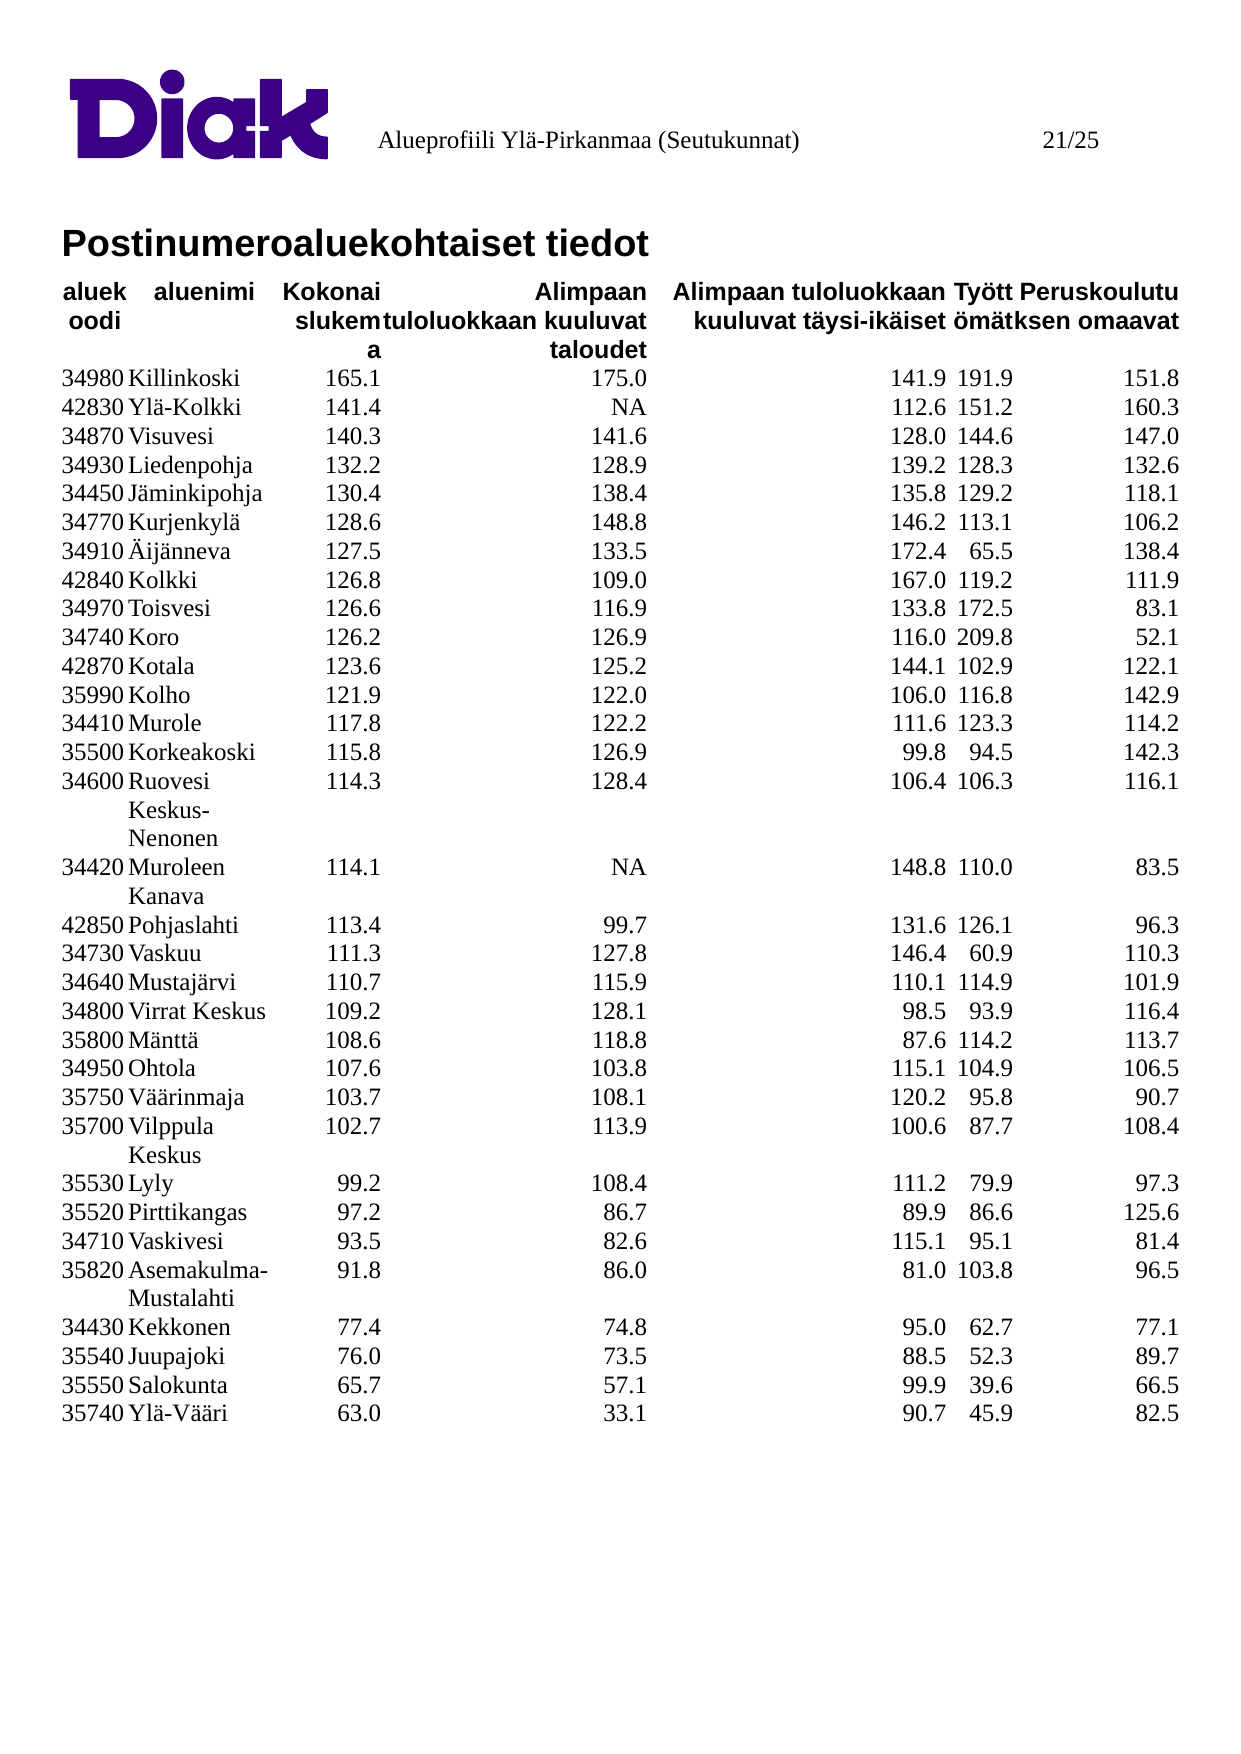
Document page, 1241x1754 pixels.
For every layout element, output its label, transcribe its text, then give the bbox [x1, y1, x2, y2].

table_cell 83.1 [1013, 594, 1179, 622]
table_cell 146.2 [647, 507, 946, 536]
table_cell 45.9 [946, 1399, 1013, 1427]
table_cell 87.6 [647, 1025, 946, 1053]
table_cell 34450 [61, 479, 128, 507]
table_cell 89.7 [1013, 1341, 1179, 1370]
table_cell 34930 [61, 450, 128, 478]
table_cell 34740 [61, 622, 128, 651]
table_cell 111.3 [281, 939, 381, 967]
table_cell 113.7 [1013, 1025, 1179, 1053]
table_cell 147.0 [1013, 421, 1179, 450]
table_cell 42850 [61, 910, 128, 938]
table_cell 88.5 [647, 1341, 946, 1370]
table_cell 138.4 [1013, 536, 1179, 565]
table_cell Toisvesi [128, 594, 281, 622]
table_cell Lyly [128, 1169, 281, 1197]
table_cell 133.5 [381, 536, 647, 565]
table_cell 123.3 [946, 709, 1013, 737]
table_cell Kekkonen [128, 1312, 281, 1341]
table_cell 76.0 [281, 1341, 381, 1370]
table_cell 95.0 [647, 1312, 946, 1341]
table_cell 34910 [61, 536, 128, 565]
table_cell 33.1 [381, 1399, 647, 1427]
table_cell Ruovesi Keskus-Nenonen [128, 766, 281, 852]
table_cell 118.8 [381, 1025, 647, 1053]
table_cell 172.4 [647, 536, 946, 565]
table_cell 34600 [61, 766, 128, 852]
table_cell 110.0 [946, 852, 1013, 910]
table_cell 34980 [61, 364, 128, 392]
table_cell 108.4 [1013, 1111, 1179, 1168]
table_cell NA [381, 852, 647, 910]
table_cell 87.7 [946, 1111, 1013, 1168]
table_cell 114.3 [281, 766, 381, 852]
table_cell 108.6 [281, 1025, 381, 1053]
table_cell 34710 [61, 1226, 128, 1255]
table_cell 102.7 [281, 1111, 381, 1168]
table_cell 142.9 [1013, 680, 1179, 708]
table_cell 35700 [61, 1111, 128, 1168]
table_cell 86.7 [381, 1197, 647, 1226]
table_cell 112.6 [647, 392, 946, 421]
table_cell Juupajoki [128, 1341, 281, 1370]
table_cell 99.2 [281, 1169, 381, 1197]
table_cell 167.0 [647, 565, 946, 593]
table_cell 121.9 [281, 680, 381, 708]
table_cell 125.6 [1013, 1197, 1179, 1226]
table_cell 128.4 [381, 766, 647, 852]
table_cell 151.8 [1013, 364, 1179, 392]
table_cell 135.8 [647, 479, 946, 507]
table_cell 129.2 [946, 479, 1013, 507]
table_cell 111.2 [647, 1169, 946, 1197]
table_cell 79.9 [946, 1169, 1013, 1197]
table_cell 97.3 [1013, 1169, 1179, 1197]
table_cell 115.9 [381, 967, 647, 996]
table_cell 141.4 [281, 392, 381, 421]
table_cell 116.0 [647, 622, 946, 651]
table_cell 86.6 [946, 1197, 1013, 1226]
table_cell Jäminkipohja [128, 479, 281, 507]
table_cell Koro [128, 622, 281, 651]
table_cell 93.9 [946, 996, 1013, 1025]
table_cell 42870 [61, 651, 128, 680]
table_cell Murole [128, 709, 281, 737]
table_cell 116.1 [1013, 766, 1179, 852]
table_cell 126.9 [381, 622, 647, 651]
table_cell 60.9 [946, 939, 1013, 967]
table_header aluekoodi [61, 277, 128, 363]
table_cell NA [381, 392, 647, 421]
table_cell 73.5 [381, 1341, 647, 1370]
table_header Alimpaan tuloluokkaan kuuluvat taloudet [381, 277, 647, 363]
table_cell Vaskuu [128, 939, 281, 967]
table_cell Kolkki [128, 565, 281, 593]
table_cell 83.5 [1013, 852, 1179, 910]
table_cell 138.4 [381, 479, 647, 507]
table_cell 115.8 [281, 737, 381, 766]
table_cell 141.6 [381, 421, 647, 450]
table_cell 126.9 [381, 737, 647, 766]
table_cell 34800 [61, 996, 128, 1025]
table_cell Salokunta [128, 1370, 281, 1398]
table_header aluenimi [128, 277, 281, 363]
table_cell Kurjenkylä [128, 507, 281, 536]
table_cell 128.9 [381, 450, 647, 478]
table_cell 114.2 [946, 1025, 1013, 1053]
table_cell 95.8 [946, 1082, 1013, 1111]
table_cell 141.9 [647, 364, 946, 392]
table_cell Kotala [128, 651, 281, 680]
table_cell 42840 [61, 565, 128, 593]
table_cell 81.4 [1013, 1226, 1179, 1255]
table_cell Pirttikangas [128, 1197, 281, 1226]
table_cell 172.5 [946, 594, 1013, 622]
table_cell 99.9 [647, 1370, 946, 1398]
table_cell 35520 [61, 1197, 128, 1226]
table_cell 110.7 [281, 967, 381, 996]
table_cell 126.6 [281, 594, 381, 622]
table_cell Visuvesi [128, 421, 281, 450]
table_cell Ylä-Kolkki [128, 392, 281, 421]
table_cell 111.6 [647, 709, 946, 737]
table_cell 108.4 [381, 1169, 647, 1197]
table_cell 52.3 [946, 1341, 1013, 1370]
table_cell 74.8 [381, 1312, 647, 1341]
table_header Kokonaislukema [281, 277, 381, 363]
table_cell 113.4 [281, 910, 381, 938]
table_cell 34730 [61, 939, 128, 967]
table_cell 109.2 [281, 996, 381, 1025]
table_cell 34770 [61, 507, 128, 536]
table_cell 65.5 [946, 536, 1013, 565]
table_cell 139.2 [647, 450, 946, 478]
table_cell 191.9 [946, 364, 1013, 392]
table_cell 122.0 [381, 680, 647, 708]
table_cell 132.6 [1013, 450, 1179, 478]
table_cell Ylä-Vääri [128, 1399, 281, 1427]
table_cell 108.1 [381, 1082, 647, 1111]
table_cell 116.9 [381, 594, 647, 622]
table_cell 165.1 [281, 364, 381, 392]
table_cell 35550 [61, 1370, 128, 1398]
table_cell Muroleen Kanava [128, 852, 281, 910]
table_cell 77.1 [1013, 1312, 1179, 1341]
table_cell 160.3 [1013, 392, 1179, 421]
table_cell 100.6 [647, 1111, 946, 1168]
table_cell 34870 [61, 421, 128, 450]
table_cell 35990 [61, 680, 128, 708]
table_cell Virrat Keskus [128, 996, 281, 1025]
table_cell 114.2 [1013, 709, 1179, 737]
table_cell 126.1 [946, 910, 1013, 938]
table_cell Äijänneva [128, 536, 281, 565]
table_cell 122.2 [381, 709, 647, 737]
table_cell 89.9 [647, 1197, 946, 1226]
table_cell 130.4 [281, 479, 381, 507]
table_cell 96.5 [1013, 1255, 1179, 1312]
table_cell 35740 [61, 1399, 128, 1427]
table_cell 39.6 [946, 1370, 1013, 1398]
table_cell 91.8 [281, 1255, 381, 1312]
table_cell Korkeakoski [128, 737, 281, 766]
table_cell 125.2 [381, 651, 647, 680]
table_cell 35530 [61, 1169, 128, 1197]
table_cell 34430 [61, 1312, 128, 1341]
table_cell 107.6 [281, 1054, 381, 1082]
table_cell 86.0 [381, 1255, 647, 1312]
table_cell 142.3 [1013, 737, 1179, 766]
table_cell 106.5 [1013, 1054, 1179, 1082]
table_cell 63.0 [281, 1399, 381, 1427]
table_cell 103.8 [946, 1255, 1013, 1312]
table_cell 57.1 [381, 1370, 647, 1398]
table_cell 34420 [61, 852, 128, 910]
table_cell 35540 [61, 1341, 128, 1370]
table_cell 115.1 [647, 1226, 946, 1255]
table_cell Väärinmaja [128, 1082, 281, 1111]
table_cell 103.7 [281, 1082, 381, 1111]
table_header Työttömät [946, 277, 1013, 363]
table_cell 101.9 [1013, 967, 1179, 996]
table_cell 81.0 [647, 1255, 946, 1312]
table_cell 117.8 [281, 709, 381, 737]
table_cell 128.1 [381, 996, 647, 1025]
table_cell 132.2 [281, 450, 381, 478]
table_cell 113.1 [946, 507, 1013, 536]
table_cell 126.2 [281, 622, 381, 651]
table_cell 34970 [61, 594, 128, 622]
table_cell 34410 [61, 709, 128, 737]
table_cell 146.4 [647, 939, 946, 967]
table_cell 175.0 [381, 364, 647, 392]
table_cell 120.2 [647, 1082, 946, 1111]
table_cell 140.3 [281, 421, 381, 450]
table_cell 118.1 [1013, 479, 1179, 507]
table_cell 34640 [61, 967, 128, 996]
table_cell 148.8 [381, 507, 647, 536]
table_header Alimpaan tuloluokkaan kuuluvat täysi-ikäiset [647, 277, 946, 363]
table_cell 99.8 [647, 737, 946, 766]
table_cell Ohtola [128, 1054, 281, 1082]
table_cell 128.6 [281, 507, 381, 536]
table_cell 62.7 [946, 1312, 1013, 1341]
table_cell 97.2 [281, 1197, 381, 1226]
table_cell 106.4 [647, 766, 946, 852]
table_cell Killinkoski [128, 364, 281, 392]
table_cell 106.0 [647, 680, 946, 708]
table_cell 35500 [61, 737, 128, 766]
table_cell 77.4 [281, 1312, 381, 1341]
table_cell 42830 [61, 392, 128, 421]
table_cell 103.8 [381, 1054, 647, 1082]
table_cell 122.1 [1013, 651, 1179, 680]
table_cell 95.1 [946, 1226, 1013, 1255]
subtitle Postinumeroaluekohtaiset tiedot [61, 221, 1179, 265]
table_cell Kolho [128, 680, 281, 708]
table_cell 116.8 [946, 680, 1013, 708]
table_cell 99.7 [381, 910, 647, 938]
table_cell 35800 [61, 1025, 128, 1053]
table_cell 34950 [61, 1054, 128, 1082]
table_cell 116.4 [1013, 996, 1179, 1025]
table_cell 109.0 [381, 565, 647, 593]
table_cell 209.8 [946, 622, 1013, 651]
table_cell 65.7 [281, 1370, 381, 1398]
table_cell 90.7 [1013, 1082, 1179, 1111]
table_cell 123.6 [281, 651, 381, 680]
table_cell 94.5 [946, 737, 1013, 766]
table_cell Liedenpohja [128, 450, 281, 478]
table_cell 98.5 [647, 996, 946, 1025]
table_cell 128.0 [647, 421, 946, 450]
table_cell 111.9 [1013, 565, 1179, 593]
table_cell 35820 [61, 1255, 128, 1312]
table_cell 110.1 [647, 967, 946, 996]
table_cell 113.9 [381, 1111, 647, 1168]
table_cell 66.5 [1013, 1370, 1179, 1398]
table_cell 106.3 [946, 766, 1013, 852]
table_cell 126.8 [281, 565, 381, 593]
table_cell 93.5 [281, 1226, 381, 1255]
table_cell 128.3 [946, 450, 1013, 478]
table_cell 110.3 [1013, 939, 1179, 967]
table_cell Vilppula Keskus [128, 1111, 281, 1168]
table_cell 114.9 [946, 967, 1013, 996]
table_cell Pohjaslahti [128, 910, 281, 938]
table_cell 114.1 [281, 852, 381, 910]
table_cell 82.5 [1013, 1399, 1179, 1427]
table_cell 131.6 [647, 910, 946, 938]
table_cell 35750 [61, 1082, 128, 1111]
table_cell 127.8 [381, 939, 647, 967]
table_cell 96.3 [1013, 910, 1179, 938]
table_cell 133.8 [647, 594, 946, 622]
table_cell 102.9 [946, 651, 1013, 680]
table_cell 106.2 [1013, 507, 1179, 536]
table_header Peruskoulutuksen omaavat [1013, 277, 1179, 363]
table_cell Mänttä [128, 1025, 281, 1053]
table_cell 90.7 [647, 1399, 946, 1427]
table_cell 144.6 [946, 421, 1013, 450]
table_cell 144.1 [647, 651, 946, 680]
table_cell 151.2 [946, 392, 1013, 421]
table_cell Asemakulma-Mustalahti [128, 1255, 281, 1312]
table_cell 104.9 [946, 1054, 1013, 1082]
table_cell 127.5 [281, 536, 381, 565]
table_cell 119.2 [946, 565, 1013, 593]
table_cell 52.1 [1013, 622, 1179, 651]
table_cell Mustajärvi [128, 967, 281, 996]
table_cell 82.6 [381, 1226, 647, 1255]
table_cell 148.8 [647, 852, 946, 910]
table_cell Vaskivesi [128, 1226, 281, 1255]
table_cell 115.1 [647, 1054, 946, 1082]
